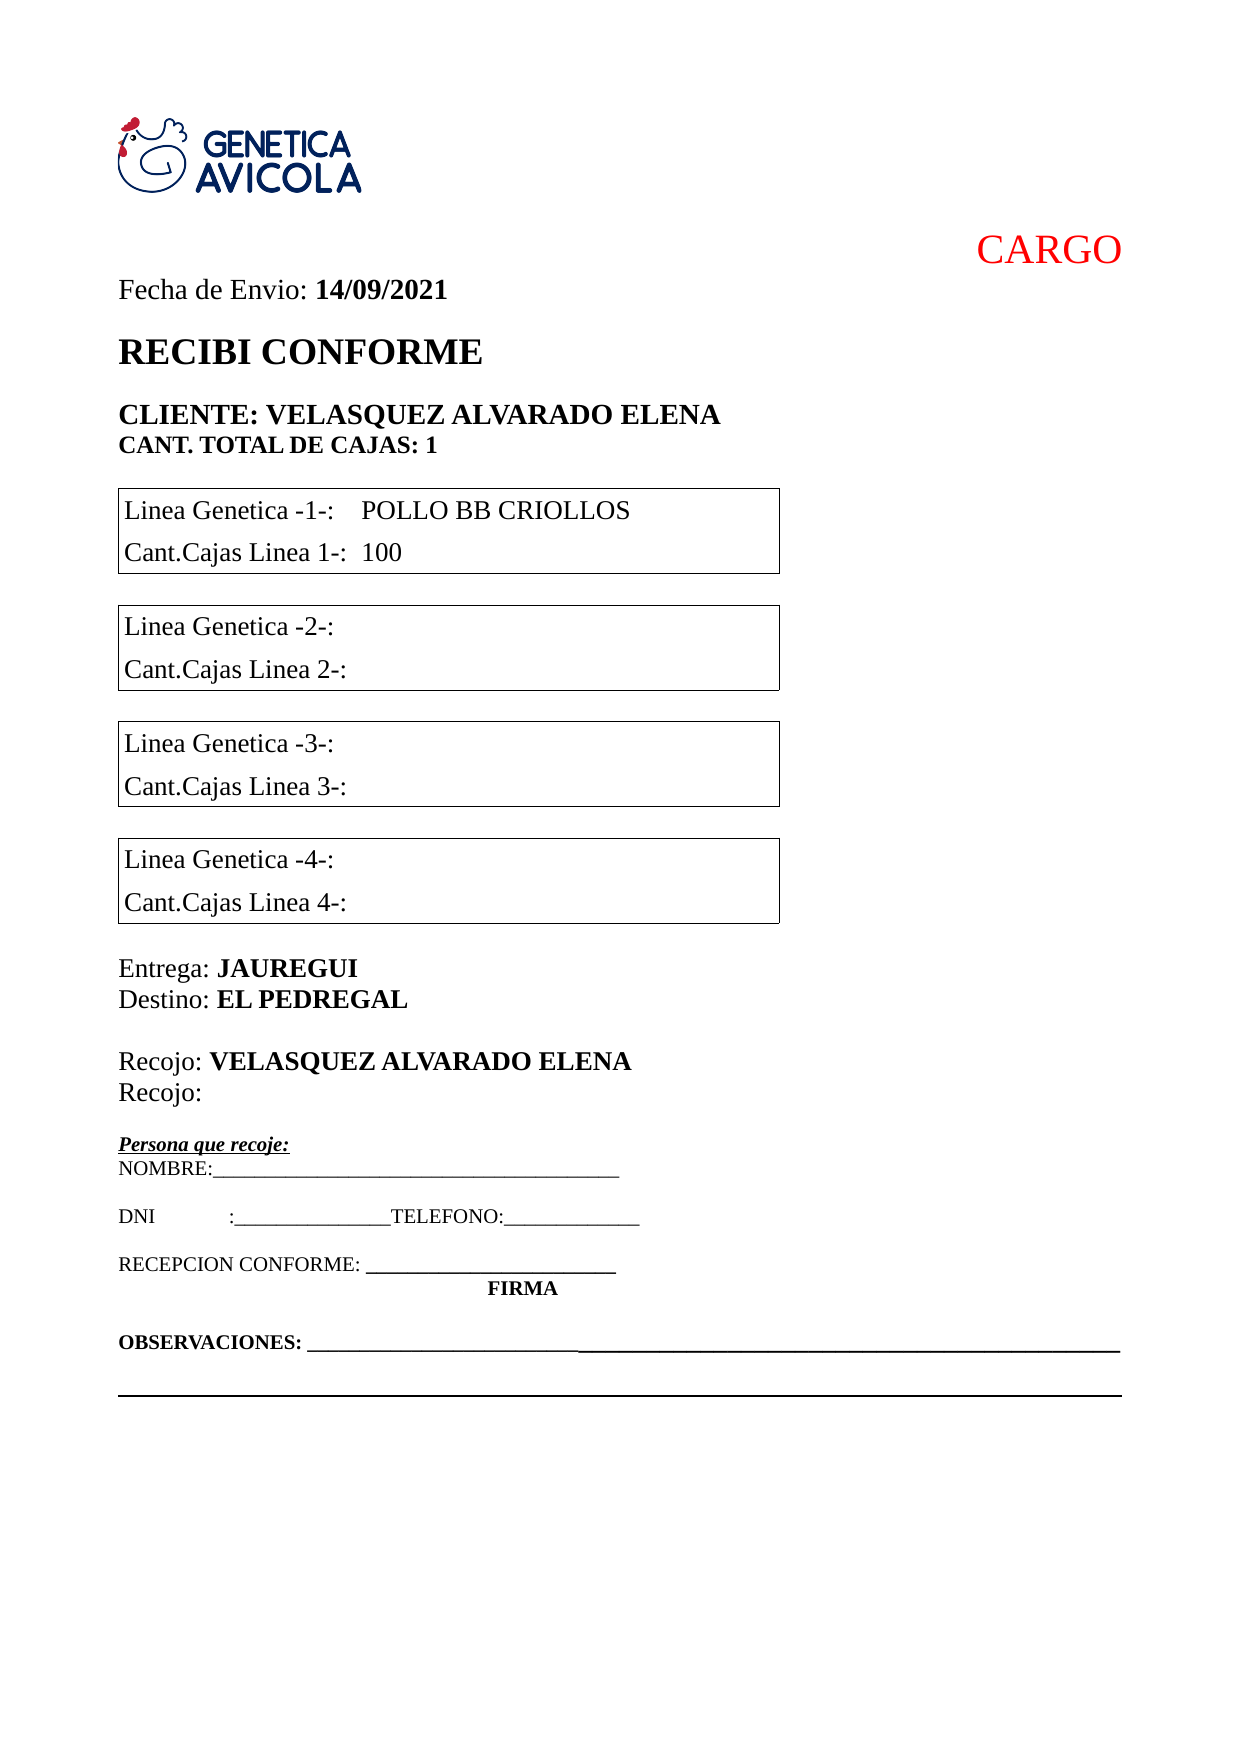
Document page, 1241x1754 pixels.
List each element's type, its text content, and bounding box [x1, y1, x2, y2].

table_header POLLO BB CRIOLLOS [356, 489, 779, 531]
table_cell [356, 722, 779, 764]
table_cell [118, 691, 356, 721]
table_cell [356, 647, 779, 690]
table_cell Cant.Cajas Linea 2-: [119, 647, 356, 690]
text NOMBRE:_______________________________________ [118, 1156, 1122, 1180]
table_cell [356, 574, 779, 604]
text RECIBI CONFORME [118, 330, 1122, 373]
text CLIENTE: VELASQUEZ ALVARADO ELENA [118, 397, 1122, 431]
table_cell [356, 691, 779, 721]
table_cell [356, 606, 779, 647]
table_cell Linea Genetica -2-: [119, 606, 356, 647]
text Recojo: VELASQUEZ ALVARADO ELENA [118, 1045, 1122, 1076]
table_cell Cant.Cajas Linea 3-: [119, 764, 356, 806]
table_cell [356, 839, 779, 880]
table_cell Cant.Cajas Linea 1-: [119, 531, 356, 573]
table_cell Linea Genetica -4-: [119, 839, 356, 880]
text RECEPCION CONFORME: ________________________ [118, 1252, 1122, 1276]
text CANT. TOTAL DE CAJAS: 1 [118, 431, 1122, 459]
table_cell [356, 880, 779, 923]
text DNI :_______________TELEFONO:_____________ [118, 1204, 1122, 1228]
table_cell Linea Genetica -3-: [119, 722, 356, 764]
text Destino: EL PEDREGAL [118, 983, 1122, 1014]
table_cell Cant.Cajas Linea 4-: [119, 880, 356, 923]
table_cell [118, 807, 356, 838]
table_cell [356, 764, 779, 806]
text OBSERVACIONES: __________________________________________________________________ [118, 1324, 1122, 1355]
text Persona que recoje: [118, 1132, 1122, 1156]
text FIRMA [118, 1276, 1122, 1300]
picture [117, 117, 362, 193]
text Recojo: [118, 1076, 1122, 1108]
text CARGO [118, 224, 1122, 272]
table_cell 100 [356, 531, 779, 573]
table_cell [356, 807, 779, 838]
table_header Linea Genetica -1-: [119, 489, 356, 531]
text Entrega: JAUREGUI [118, 952, 1122, 983]
table_cell [118, 574, 356, 604]
text Fecha de Envio: 14/09/2021 [118, 272, 1122, 306]
